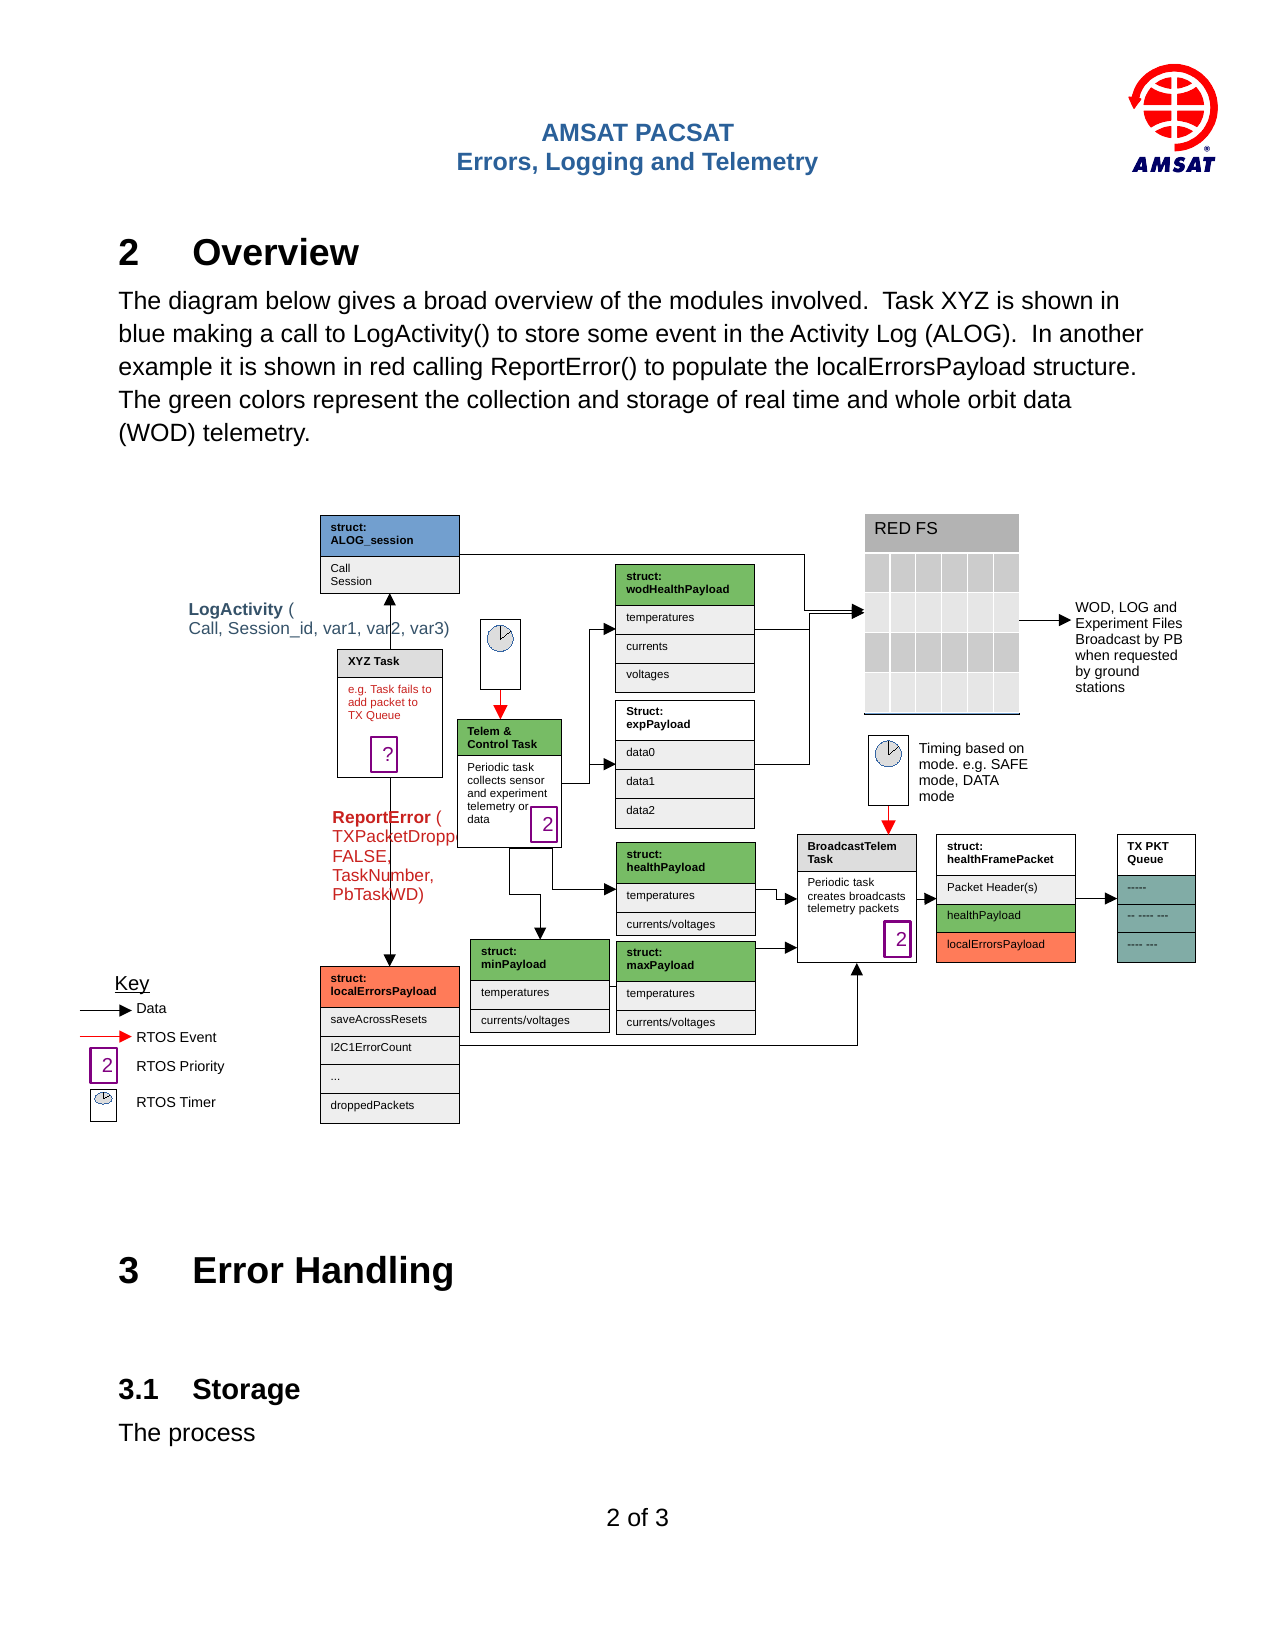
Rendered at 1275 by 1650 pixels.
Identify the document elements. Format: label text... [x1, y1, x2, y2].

subtitle Storage [118, 1372, 1157, 1406]
text The process [118, 1418, 1157, 1447]
text The diagram below gives a broad overview of the modules involved. Task XYZ is shown in blue making a call to LogActivity() to store some event in the Activity Log (ALOG). In another example it is shown in red calling ReportError() to populate the localErrorsPayload structure. The green colors represent the collection and storage of real time and whole orbit data (WOD) telemetry. [118, 286, 1157, 447]
subtitle Overview [118, 230, 1157, 273]
picture [1126, 61, 1220, 174]
subtitle Error Handling [118, 1248, 1157, 1291]
